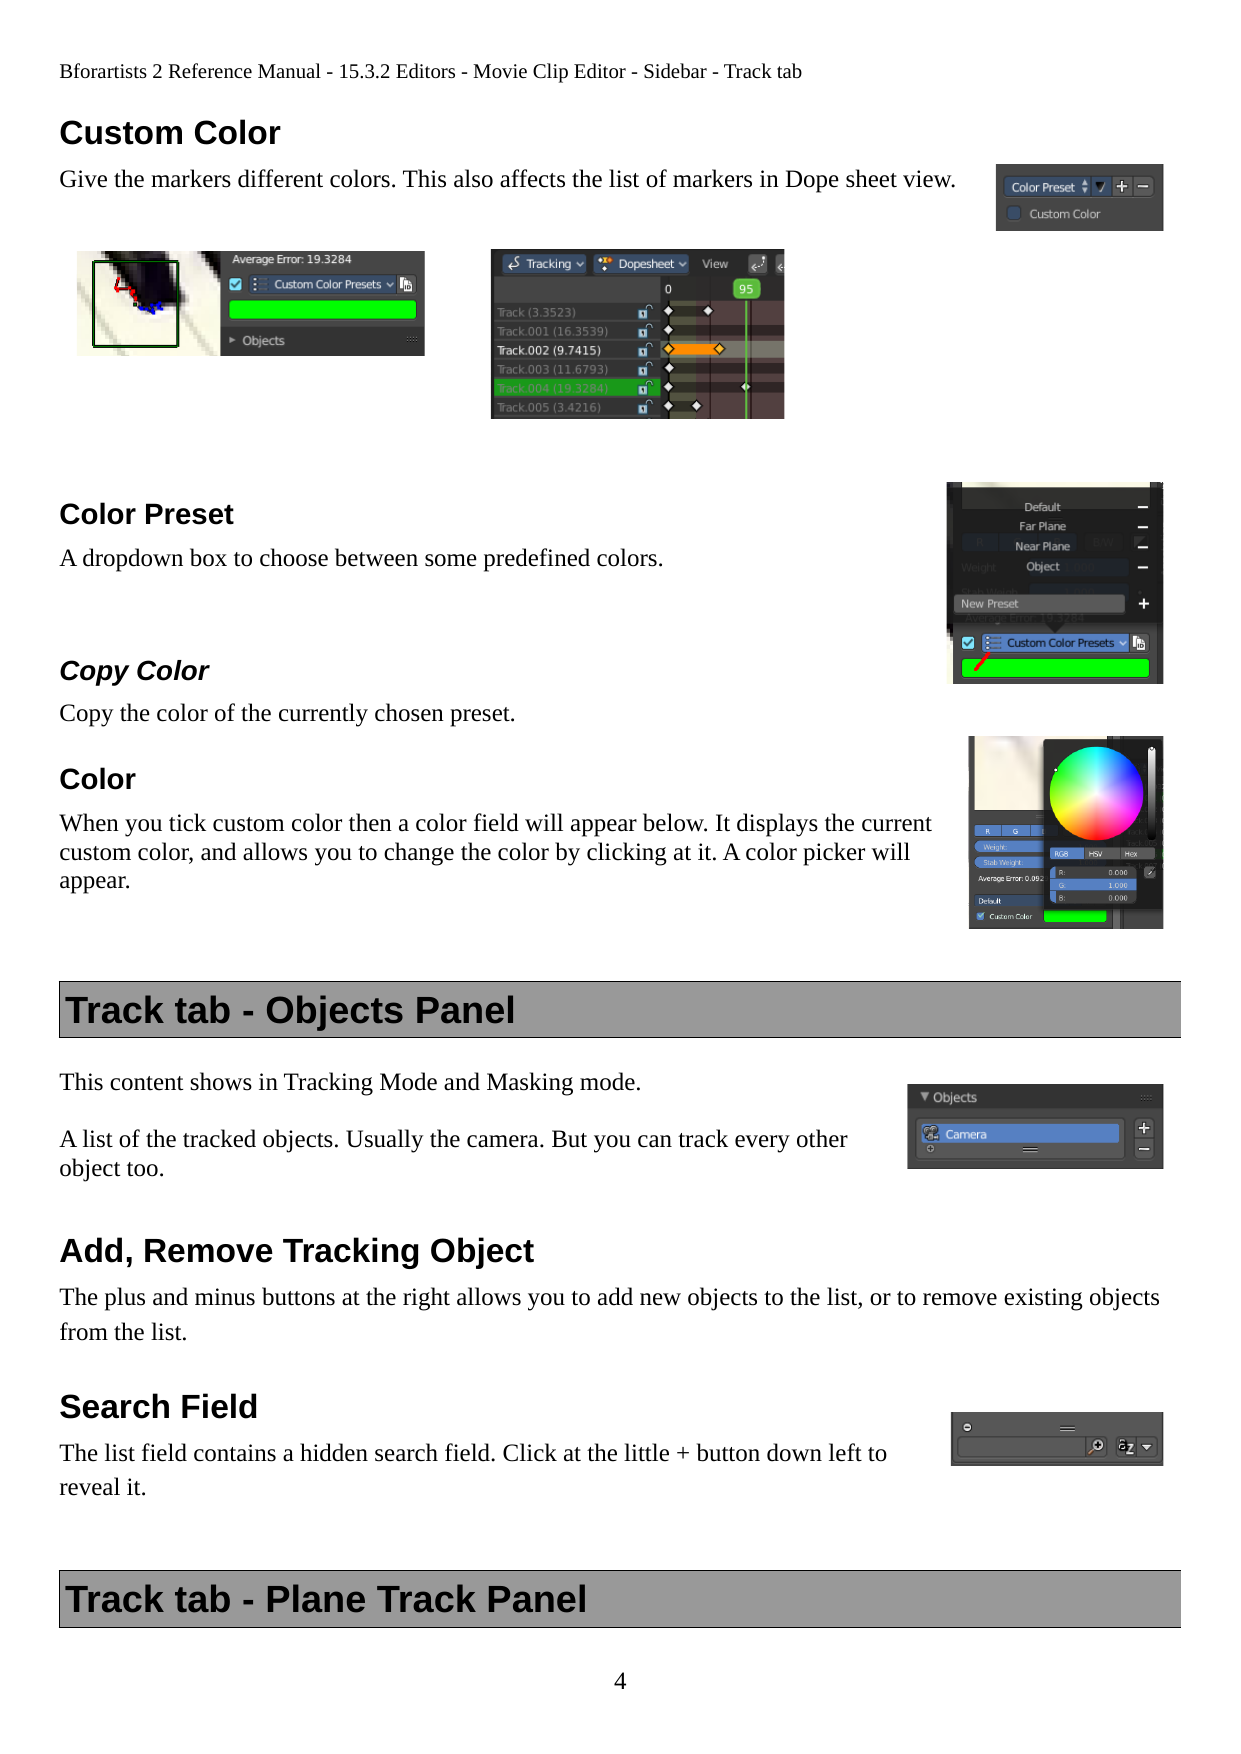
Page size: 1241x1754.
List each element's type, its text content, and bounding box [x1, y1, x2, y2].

text This content shows in Tracking Mode and Masking mode. [59, 1067, 1181, 1095]
subtitle Copy Color [59, 654, 1181, 686]
subtitle Custom Color [59, 113, 1181, 151]
table_header Track tab - Plane Track Panel [60, 1571, 1181, 1627]
subtitle Search Field [59, 1387, 1181, 1425]
text The list field contains a hidden search field. Click at the little + button down left to reveal it. [59, 1438, 1181, 1501]
picture [946, 482, 1164, 684]
text A list of the tracked objects. Usually the camera. But you can track every other object too. [59, 1124, 1181, 1182]
picture [995, 164, 1164, 231]
subtitle [1164, 762, 1181, 796]
subtitle Color Preset [59, 497, 946, 531]
text Give the markers different colors. This also affects the list of markers in Dope sheet view. [59, 164, 995, 192]
table_header Track tab - Objects Panel [60, 982, 1181, 1037]
subtitle [1164, 497, 1181, 531]
text A dropdown box to choose between some predefined colors. [59, 543, 946, 572]
picture [76, 251, 425, 356]
text Copy the color of the currently chosen preset. [59, 698, 1181, 727]
subtitle Color [59, 762, 968, 796]
picture [490, 249, 785, 419]
text The plus and minus buttons at the right allows you to add new objects to the list, or to remove existing objects from the list. [59, 1282, 1181, 1346]
picture [968, 736, 1164, 929]
subtitle Add, Remove Tracking Object [59, 1231, 1181, 1270]
text When you tick custom color then a color field will appear below. It displays the current custom color, and allows you to change the color by clicking at it. A color picker will appear. [59, 808, 968, 894]
picture [907, 1084, 1164, 1169]
picture [950, 1412, 1164, 1466]
